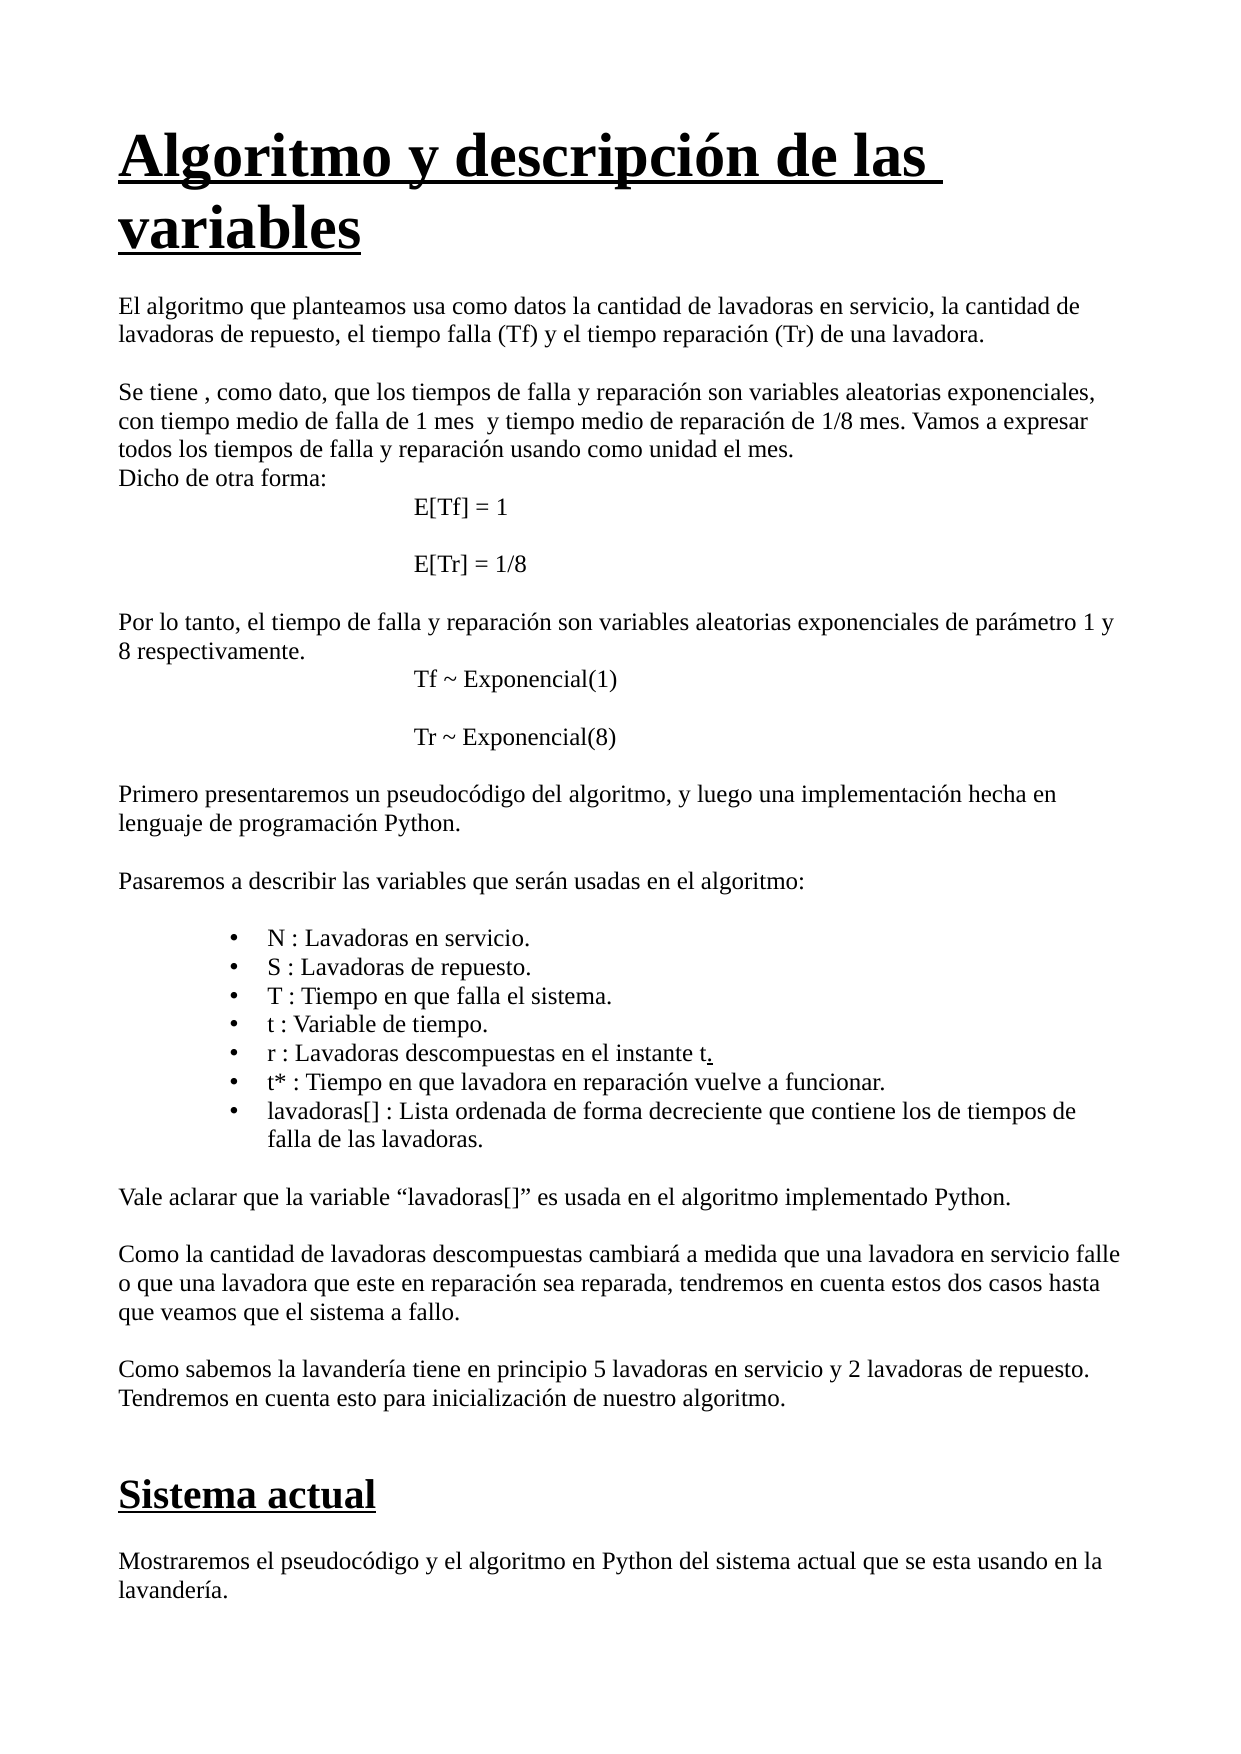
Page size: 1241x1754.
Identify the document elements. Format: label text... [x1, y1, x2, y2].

text Algoritmo y descripción de las variables [118, 118, 1122, 262]
text Tr ~ Exponencial(8) [118, 722, 1122, 751]
list N : Lavadoras en servicio. [229, 923, 1122, 952]
list T : Tiempo en que falla el sistema. [229, 981, 1122, 1009]
text Primero presentaremos un pseudocódigo del algoritmo, y luego una implementación hecha en lenguaje de programación Python. [118, 779, 1122, 837]
text Dicho de otra forma: [118, 463, 1122, 492]
list t : Variable de tiempo. [229, 1009, 1122, 1038]
text Sistema actual [118, 1469, 1122, 1517]
text Se tiene , como dato, que los tiempos de falla y reparación son variables aleatorias exponenciales, [118, 377, 1122, 406]
list lavadoras[] : Lista ordenada de forma decreciente que contiene los de tiempos de falla de las lavadoras. [229, 1096, 1122, 1153]
text Como la cantidad de lavadoras descompuestas cambiará a medida que una lavadora en servicio falle o que una lavadora que este en reparación sea reparada, tendremos en cuenta estos dos casos hasta que veamos que el sistema a fallo. [118, 1239, 1122, 1326]
list t* : Tiempo en que lavadora en reparación vuelve a funcionar. [229, 1067, 1122, 1096]
text Como sabemos la lavandería tiene en principio 5 lavadoras en servicio y 2 lavadoras de repuesto. Tendremos en cuenta esto para inicialización de nuestro algoritmo. [118, 1354, 1122, 1412]
text El algoritmo que planteamos usa como datos la cantidad de lavadoras en servicio, la cantidad de lavadoras de repuesto, el tiempo falla (Tf) y el tiempo reparación (Tr) de una lavadora. [118, 291, 1122, 348]
text Vale aclarar que la variable “lavadoras[]” es usada en el algoritmo implementado Python. [118, 1182, 1122, 1211]
text Pasaremos a describir las variables que serán usadas en el algoritmo: [118, 866, 1122, 894]
text Por lo tanto, el tiempo de falla y reparación son variables aleatorias exponenciales de parámetro 1 y 8 respectivamente. [118, 607, 1122, 664]
text Tf ~ Exponencial(1) [118, 664, 1122, 693]
text Mostraremos el pseudocódigo y el algoritmo en Python del sistema actual que se esta usando en la lavandería. [118, 1546, 1122, 1604]
text E[Tf] = 1 [118, 492, 1122, 521]
list r : Lavadoras descompuestas en el instante t. [229, 1038, 1122, 1067]
list S : Lavadoras de repuesto. [229, 952, 1122, 981]
text con tiempo medio de falla de 1 mes y tiempo medio de reparación de 1/8 mes. Vamos a expresar todos los tiempos de falla y reparación usando como unidad el mes. [118, 406, 1122, 463]
text E[Tr] = 1/8 [118, 549, 1122, 578]
